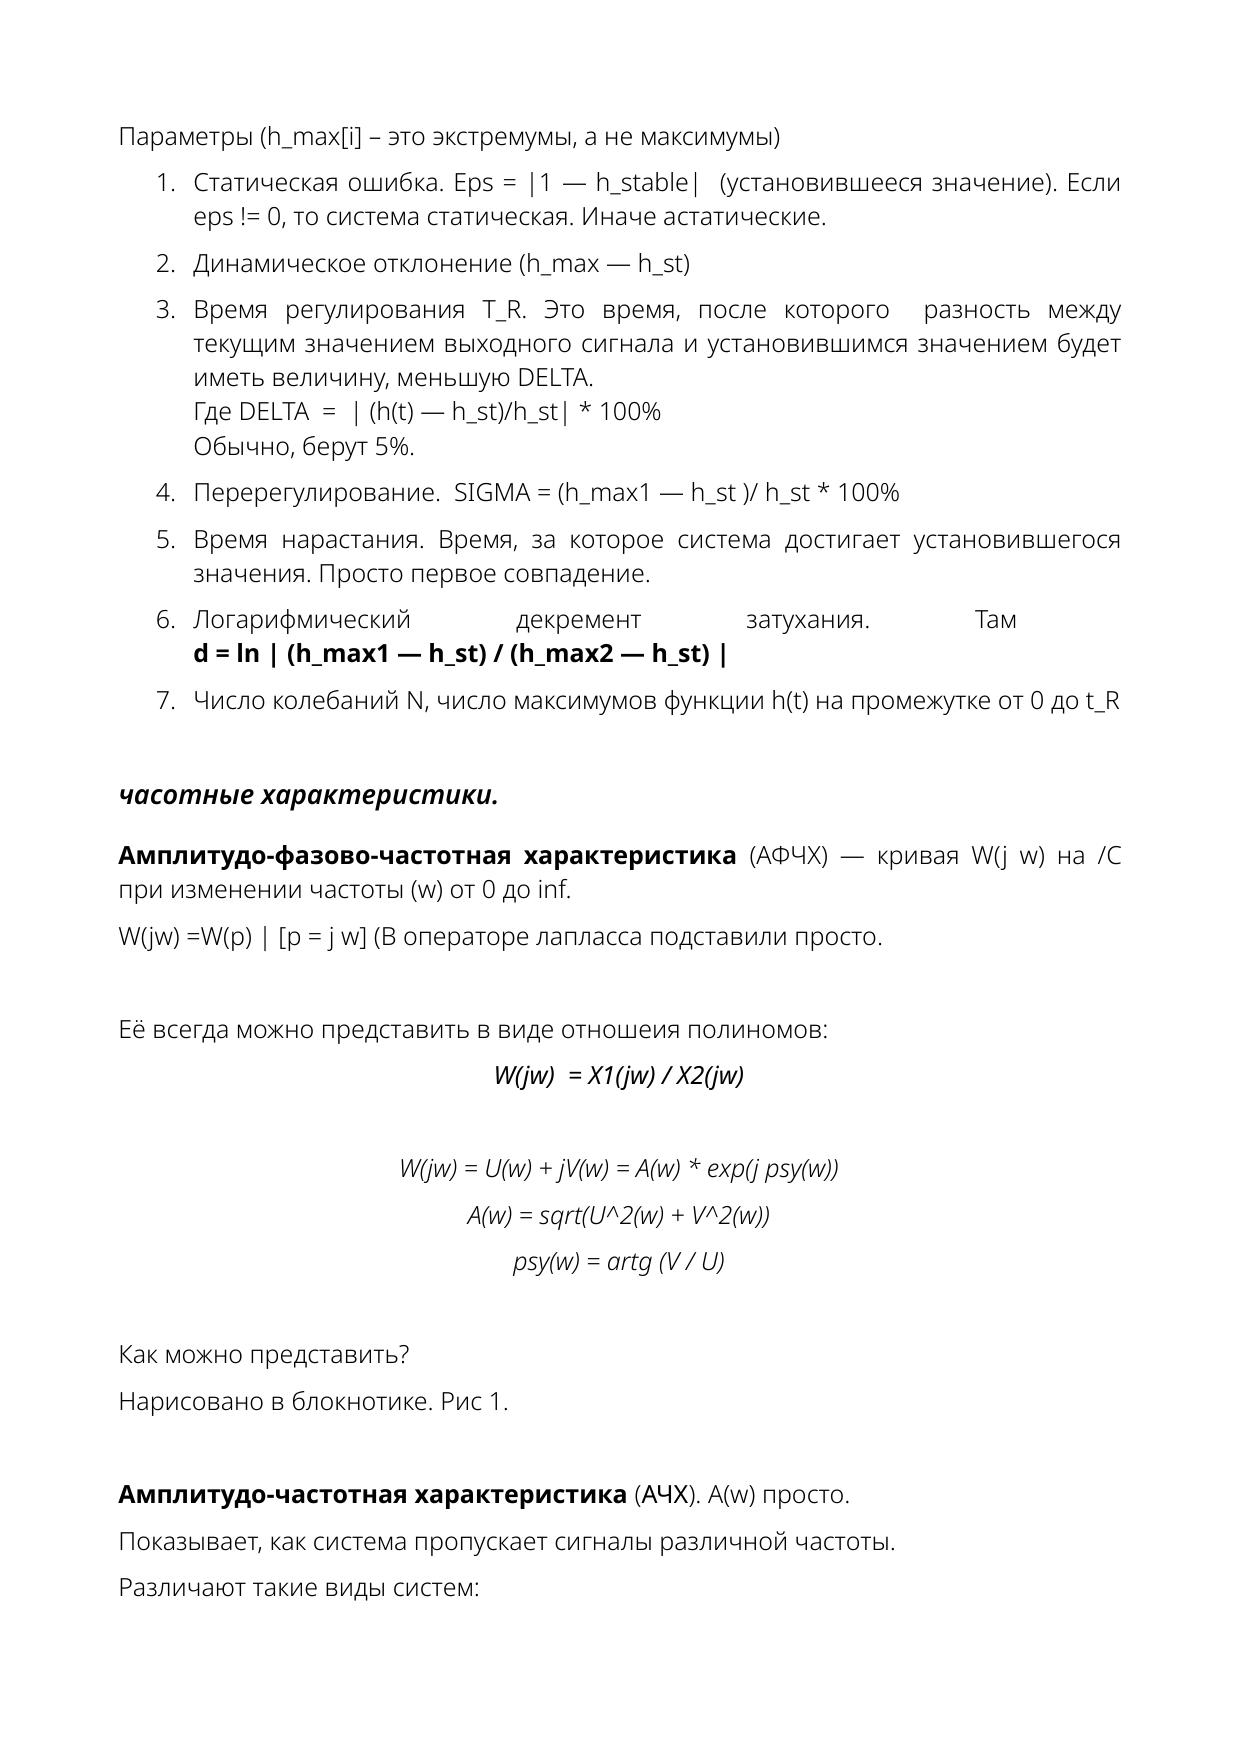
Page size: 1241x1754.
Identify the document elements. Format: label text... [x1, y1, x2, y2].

text Различают такие виды систем: [118, 1570, 1122, 1604]
text Её всегда можно представить в виде отношеия полиномов: [118, 1011, 1122, 1045]
text W(jw) =W(p) | [p = j w] (В операторе лапласса подставили просто. [118, 918, 1122, 952]
list Логарифмический декремент затухания. Там d = ln | (h_max1 — h_st) / (h_max2 — h_st) | [156, 602, 1122, 670]
text Показывает, как система пропускает сигналы различной частоты. [118, 1523, 1122, 1557]
text A(w) = sqrt(U^2(w) + V^2(w)) [118, 1197, 1122, 1232]
list Перерегулирование. SIGMA = (h_max1 — h_st )/ h_st * 100% [156, 475, 1122, 509]
text Амплитудо-фазово-частотная характеристика (АФЧХ) — кривая W(j w) на /С при изменении частоты (w) от 0 до inf. [118, 837, 1122, 906]
text Параметры (h_max[i] – это экстремумы, а не максимумы) [118, 118, 1122, 152]
list Статическая ошибка. Eps = |1 — h_stable| (установившееся значение). Если eps != 0, то система статическая. Иначе астатические. [156, 165, 1122, 233]
list Число колебаний N, число максимумов функции h(t) на промежутке от 0 до t_R [156, 682, 1122, 717]
text Как можно представить? [118, 1337, 1122, 1371]
subtitle часотные характеристики. [118, 776, 1122, 812]
list Время регулирования T_R. Это время, после которого разность между текущим значением выходного сигнала и установившимся значением будет иметь величину, меньшую DELTA. Где DELTA = | (h(t) — h_st)/h_st| * 100% Обычно, берут 5%. [156, 292, 1122, 462]
list Динамическое отклонение (h_max — h_st) [156, 245, 1122, 279]
text Нарисовано в блокнотике. Рис 1. [118, 1384, 1122, 1418]
text Амплитудо-частотная характеристика (АЧХ). А(w) просто. [118, 1477, 1122, 1511]
text psy(w) = artg (V / U) [118, 1244, 1122, 1278]
list Время нарастания. Время, за которое система достигает установившегося значения. Просто первое совпадение. [156, 521, 1122, 589]
text W(jw) = U(w) + jV(w) = A(w) * exp(j psy(w)) [118, 1151, 1122, 1185]
text W(jw) = X1(jw) / X2(jw) [118, 1058, 1122, 1092]
